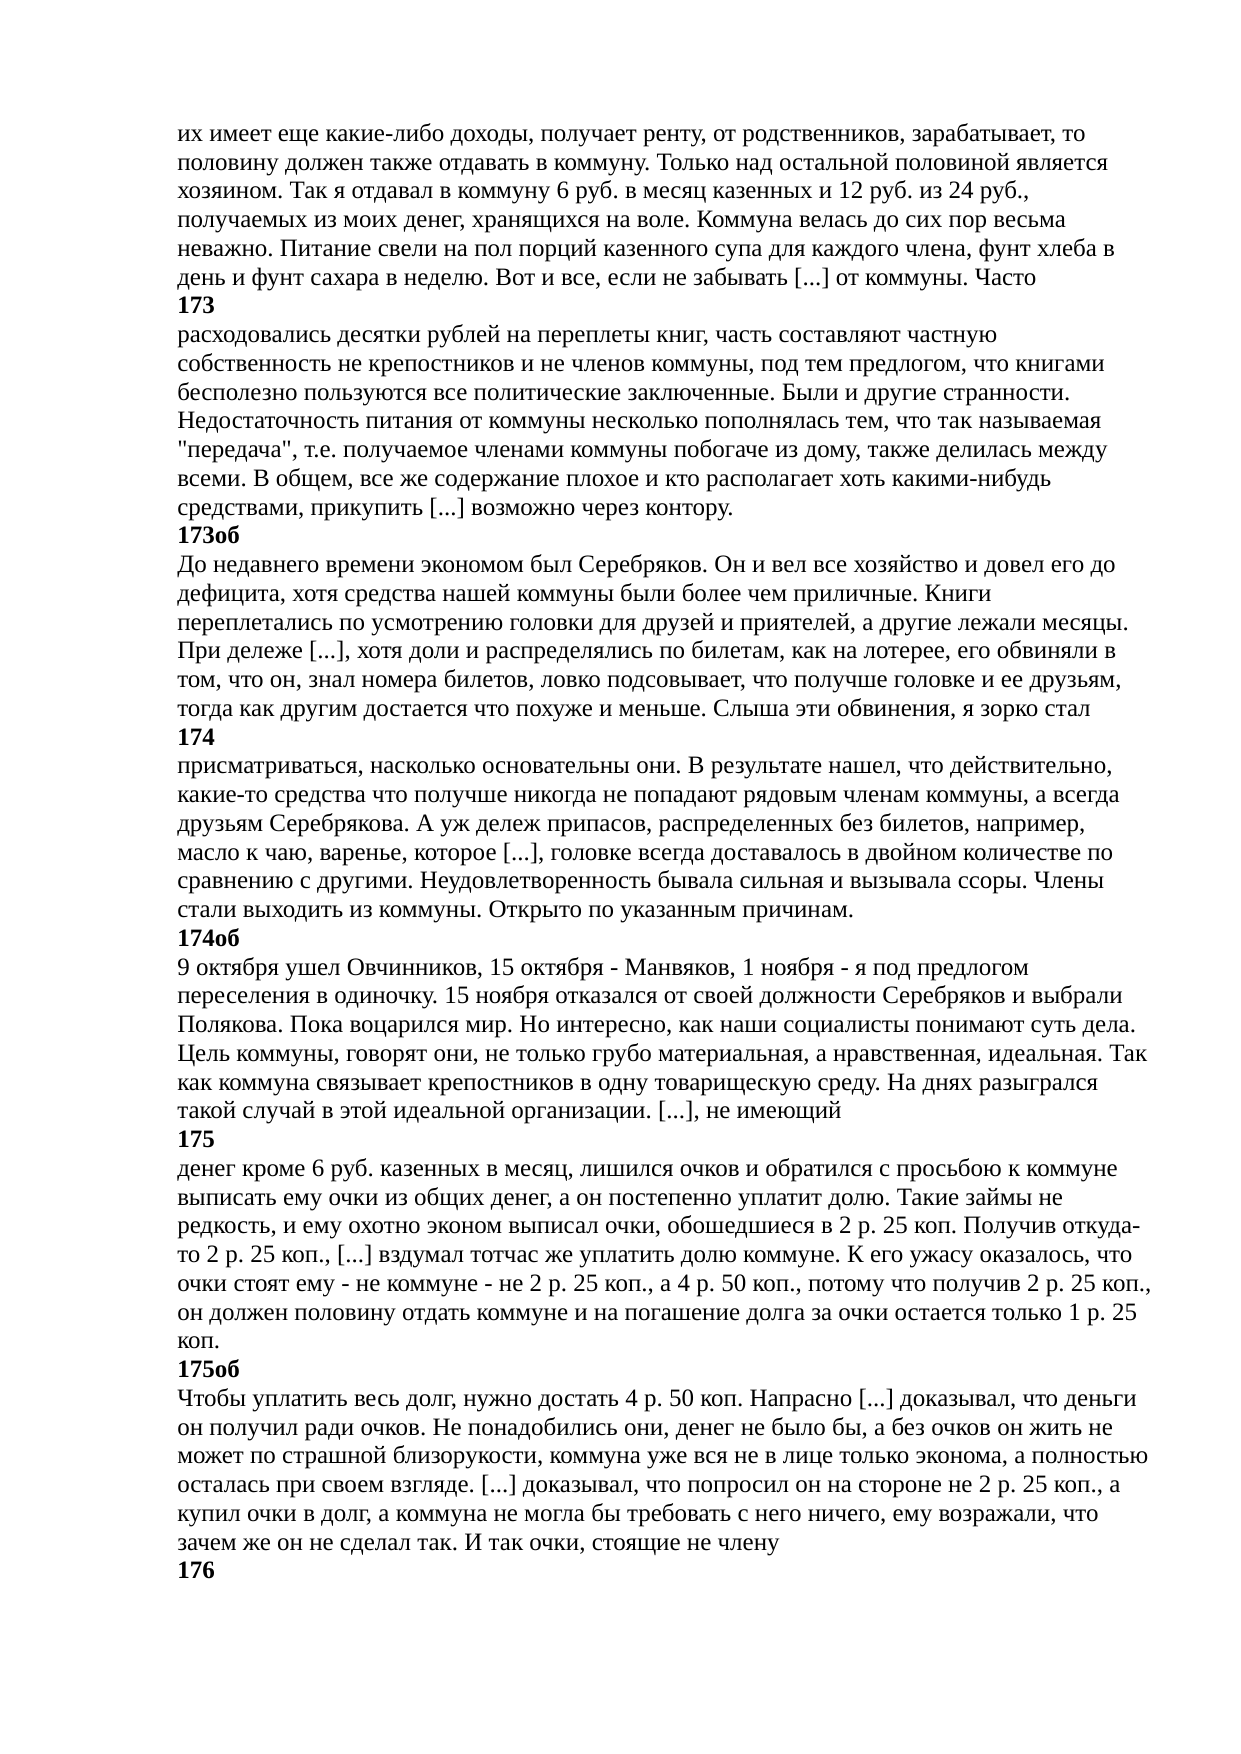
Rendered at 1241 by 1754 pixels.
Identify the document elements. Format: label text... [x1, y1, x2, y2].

text 175об [177, 1354, 1152, 1383]
text их имеет еще какие-либо доходы, получает ренту, от родственников, зарабатывает, то половину должен также отдавать в коммуну. Только над остальной половиной является хозяином. Так я отдавал в коммуну 6 руб. в месяц казенных и 12 руб. из 24 руб., получаемых из моих денег, хранящихся на воле. Коммуна велась до сих пор весьма неважно. Питание свели на пол порций казенного супа для каждого члена, фунт хлеба в день и фунт сахара в неделю. Вот и все, если не забывать [...] от коммуны. Часто [177, 118, 1152, 291]
text 174 [177, 722, 1152, 751]
text Чтобы уплатить весь долг, нужно достать 4 р. 50 коп. Напрасно [...] доказывал, что деньги он получил ради очков. Не понадобились они, денег не было бы, а без очков он жить не может по страшной близорукости, коммуна уже вся не в лице только эконома, а полностью осталась при своем взгляде. [...] доказывал, что попросил он на стороне не 2 р. 25 коп., а купил очки в долг, а коммуна не могла бы требовать с него ничего, ему возражали, что зачем же он не сделал так. И так очки, стоящие не члену [177, 1383, 1152, 1556]
text 173 [177, 291, 1152, 319]
text денег кроме 6 руб. казенных в месяц, лишился очков и обратился с просьбою к коммуне выписать ему очки из общих денег, а он постепенно уплатит долю. Такие займы не редкость, и ему охотно эконом выписал очки, обошедшиеся в 2 р. 25 коп. Получив откуда-то 2 р. 25 коп., [...] вздумал тотчас же уплатить долю коммуне. К его ужасу оказалось, что очки стоят ему - не коммуне - не 2 р. 25 коп., а 4 р. 50 коп., потому что получив 2 р. 25 коп., он должен половину отдать коммуне и на погашение долга за очки остается только 1 р. 25 коп. [177, 1153, 1152, 1354]
text 9 октября ушел Овчинников, 15 октября - Манвяков, 1 ноября - я под предлогом переселения в одиночку. 15 ноября отказался от своей должности Серебряков и выбрали Полякова. Пока воцарился мир. Но интересно, как наши социалисты понимают суть дела. Цель коммуны, говорят они, не только грубо материальная, а нравственная, идеальная. Так как коммуна связывает крепостников в одну товарищескую среду. На днях разыгрался такой случай в этой идеальной организации. [...], не имеющий [177, 952, 1152, 1124]
text присматриваться, насколько основательны они. В результате нашел, что действительно, какие-то средства что получше никогда не попадают рядовым членам коммуны, а всегда друзьям Серебрякова. А уж дележ припасов, распределенных без билетов, например, масло к чаю, варенье, которое [...], головке всегда доставалось в двойном количестве по сравнению с другими. Неудовлетворенность бывала сильная и вызывала ссоры. Члены стали выходить из коммуны. Открыто по указанным причинам. [177, 751, 1152, 923]
text До недавнего времени экономом был Серебряков. Он и вел все хозяйство и довел его до дефицита, хотя средства нашей коммуны были более чем приличные. Книги переплетались по усмотрению головки для друзей и приятелей, а другие лежали месяцы. При дележе [...], хотя доли и распределялись по билетам, как на лотерее, его обвиняли в том, что он, знал номера билетов, ловко подсовывает, что получше головке и ее друзьям, тогда как другим достается что похуже и меньше. Слыша эти обвинения, я зорко стал [177, 549, 1152, 722]
text 173об [177, 521, 1152, 549]
text 174об [177, 923, 1152, 952]
text 175 [177, 1124, 1152, 1153]
text 176 [177, 1556, 1152, 1584]
text расходовались десятки рублей на переплеты книг, часть составляют частную собственность не крепостников и не членов коммуны, под тем предлогом, что книгами бесполезно пользуются все политические заключенные. Были и другие странности. Недостаточность питания от коммуны несколько пополнялась тем, что так называемая "передача", т.е. получаемое членами коммуны побогаче из дому, также делилась между всеми. В общем, все же содержание плохое и кто располагает хоть какими-нибудь средствами, прикупить [...] возможно через контору. [177, 319, 1152, 521]
